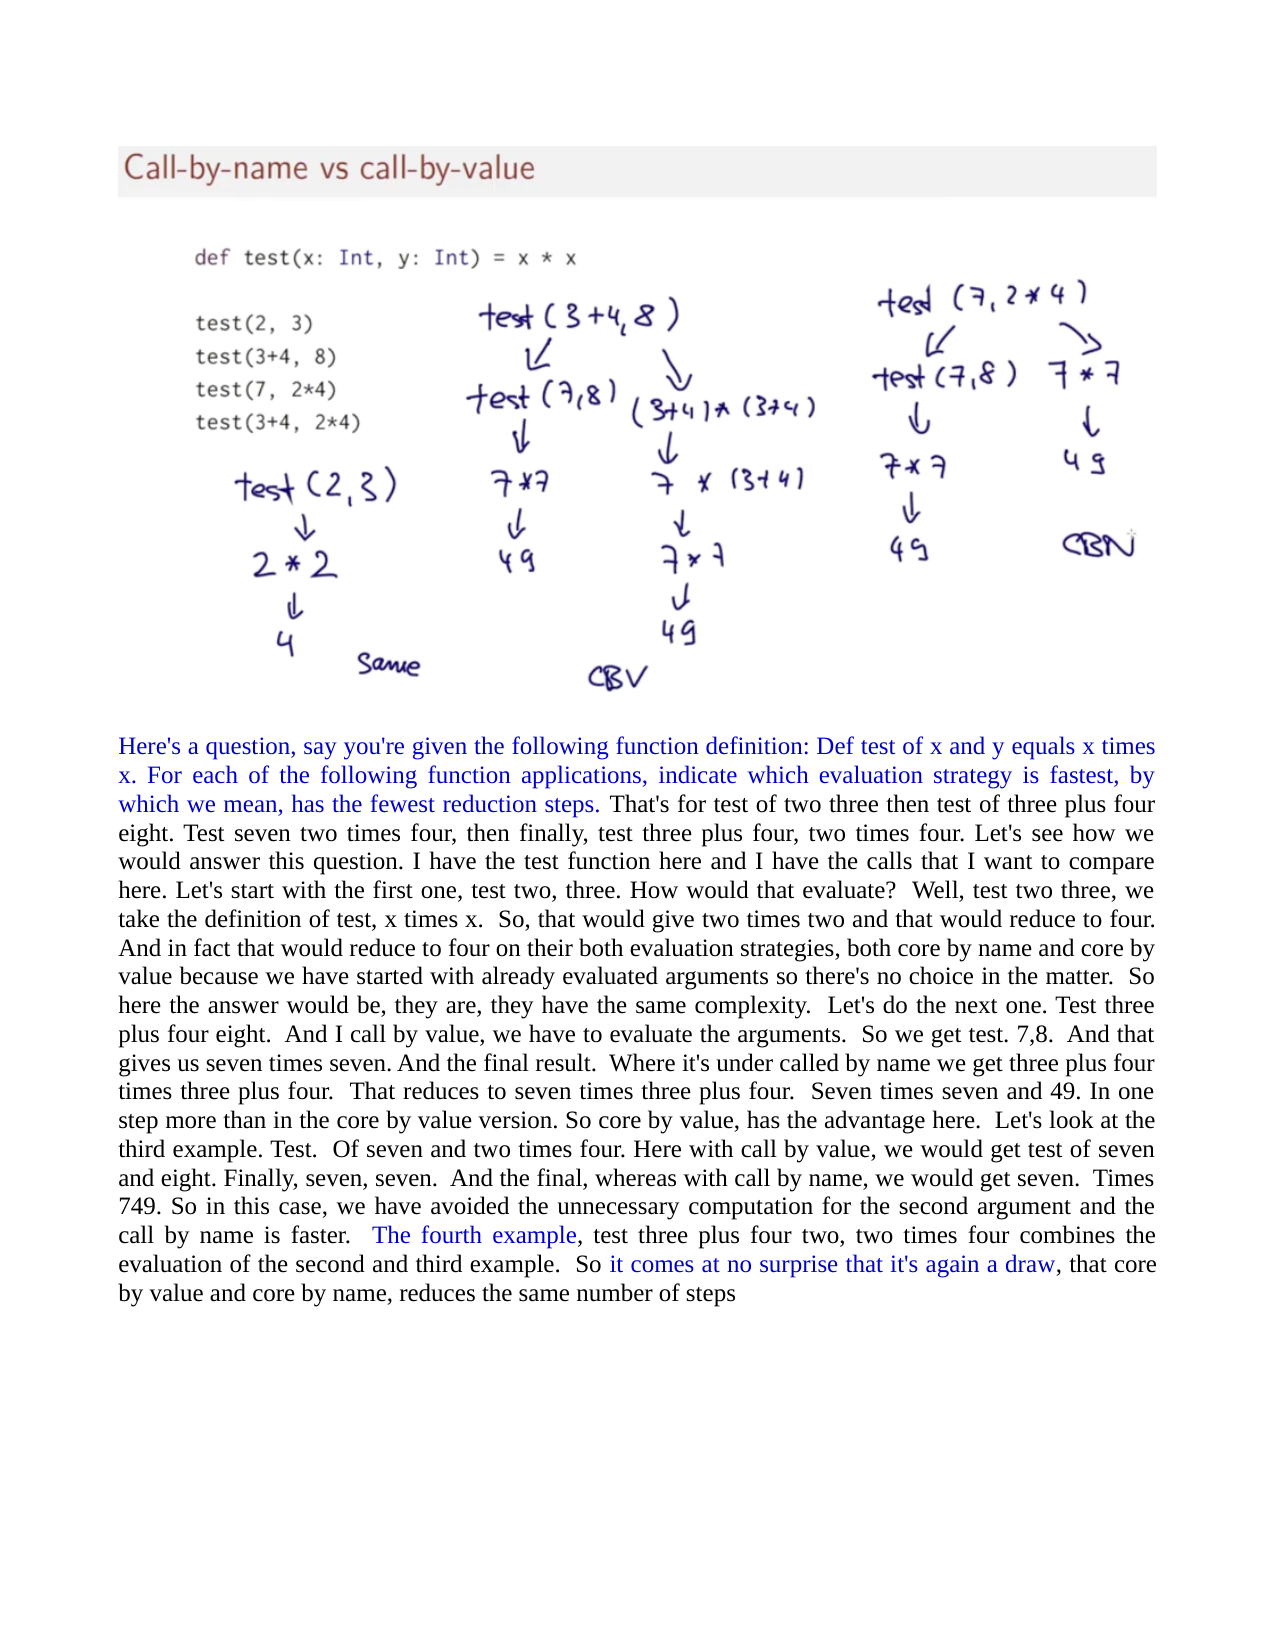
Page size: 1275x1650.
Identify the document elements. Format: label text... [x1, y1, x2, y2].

text Here's a question, say you're given the following function definition: Def test of x and y equals x times x. For each of the following function applications, indicate which evaluation strategy is fastest, by which we mean, has the fewest reduction steps. That's for test of two three then test of three plus four eight. Test seven two times four, then finally, test three plus four, two times four. Let's see how we would answer this question. I have the test function here and I have the calls that I want to compare here. Let's start with the first one, test two, three. How would that evaluate? Well, test two three, we take the definition of test, x times x. So, that would give two times two and that would reduce to four. And in fact that would reduce to four on their both evaluation strategies, both core by name and core by value because we have started with already evaluated arguments so there's no choice in the matter. So here the answer would be, they are, they have the same complexity. Let's do the next one. Test three plus four eight. And I call by value, we have to evaluate the arguments. So we get test. 7,8. And that gives us seven times seven. And the final result. Where it's under called by name we get three plus four times three plus four. That reduces to seven times three plus four. Seven times seven and 49. In one step more than in the core by value version. So core by value, has the advantage here. Let's look at the third example. Test. Of seven and two times four. Here with call by value, we would get test of seven and eight. Finally, seven, seven. And the final, whereas with call by name, we would get seven. Times 749. So in this case, we have avoided the unnecessary computation for the second argument and the call by name is faster. The fourth example, test three plus four two, two times four combines the evaluation of the second and third example. So it comes at no surprise that it's again a draw, that core by value and core by name, reduces the same number of steps [118, 731, 1157, 1306]
picture [118, 146, 1157, 703]
